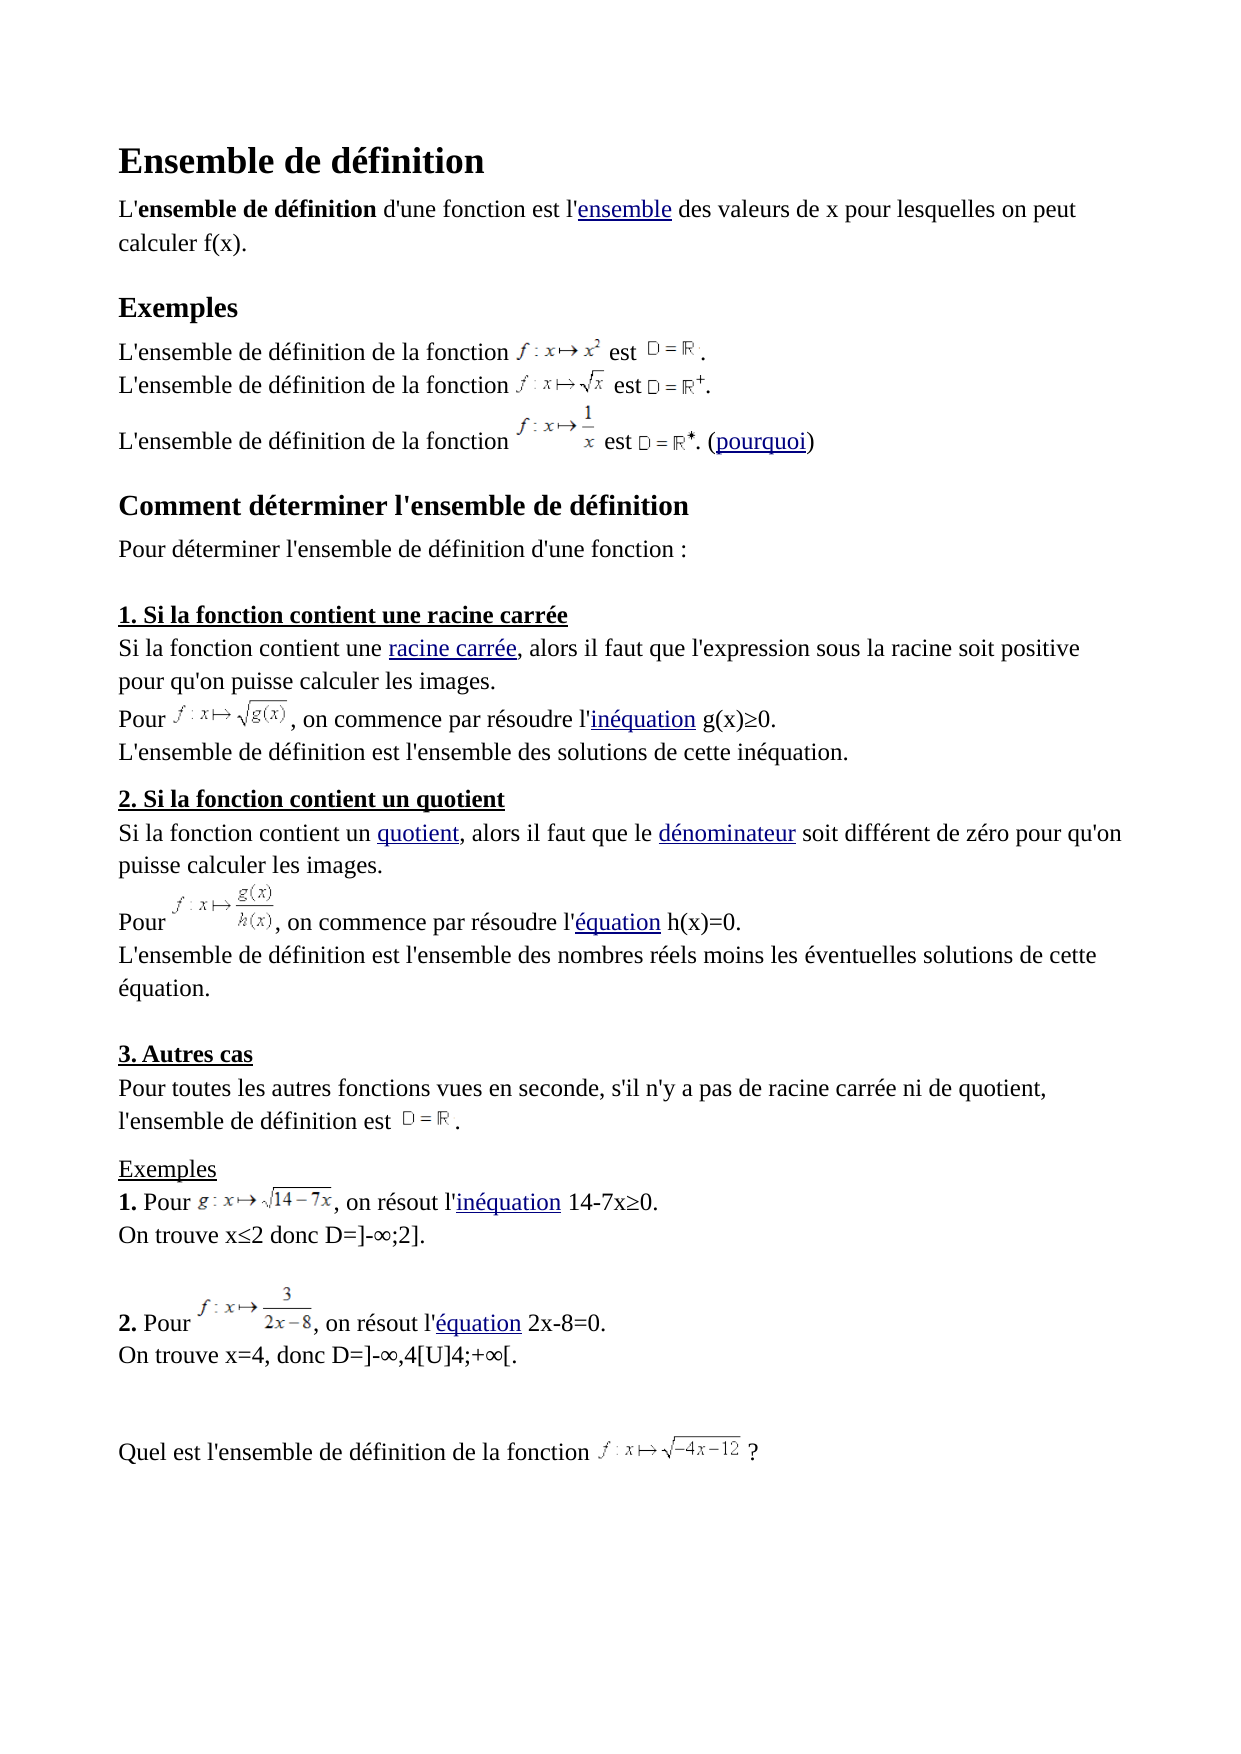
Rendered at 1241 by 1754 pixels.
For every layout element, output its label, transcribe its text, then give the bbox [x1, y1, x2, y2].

text 2. Si la fonction contient un quotient Si la fonction contient un quotient, alors il faut que le dénominateur soit différent de zéro pour qu'on puisse calculer les images. Pour , on commence par résoudre l'équation h(x)=0. L'ensemble de définition est l'ensemble des nombres réels moins les éventuelles solutions de cette équation. 3. Autres cas Pour toutes les autres fonctions vues en seconde, s'il n'y a pas de racine carrée ni de quotient, l'ensemble de définition est . [118, 784, 1122, 1135]
picture [642, 335, 700, 360]
text L'ensemble de définition de la fonction est . L'ensemble de définition de la fonction est . L'ensemble de définition de la fonction est . (pourquoi) [118, 336, 1122, 455]
picture [196, 1286, 313, 1331]
picture [647, 375, 705, 394]
picture [638, 431, 696, 450]
picture [196, 1187, 334, 1211]
picture [515, 369, 608, 394]
text Exemples 1. Pour , on résout l'inéquation 14-7x≥0. On trouve x≤2 donc D=]-∞;2]. 2. Pour , on résout l'équation 2x-8=0. On trouve x=4, donc D=]-∞,4[U]4;+∞[. [118, 1154, 1122, 1369]
picture [171, 883, 275, 931]
subtitle Exemples [118, 290, 1122, 323]
text Quel est l'ensemble de définition de la fonction ? [118, 1436, 1122, 1465]
picture [397, 1105, 455, 1130]
subtitle Comment déterminer l'ensemble de définition [118, 488, 1122, 522]
text L'ensemble de définition d'une fonction est l'ensemble des valeurs de x pour lesquelles on peut calculer f(x). [118, 194, 1122, 256]
text Pour déterminer l'ensemble de définition d'une fonction : 1. Si la fonction contient une racine carrée Si la fonction contient une racine carrée, alors il faut que l'expression sous la racine soit positive pour qu'on puisse calculer les images. Pour , on commence par résoudre l'inéquation g(x)≥0. L'ensemble de définition est l'ensemble des solutions de cette inéquation. [118, 534, 1122, 766]
picture [515, 339, 603, 360]
picture [596, 1435, 742, 1460]
picture [515, 403, 598, 450]
subtitle Ensemble de définition [118, 139, 1122, 182]
picture [171, 699, 291, 728]
